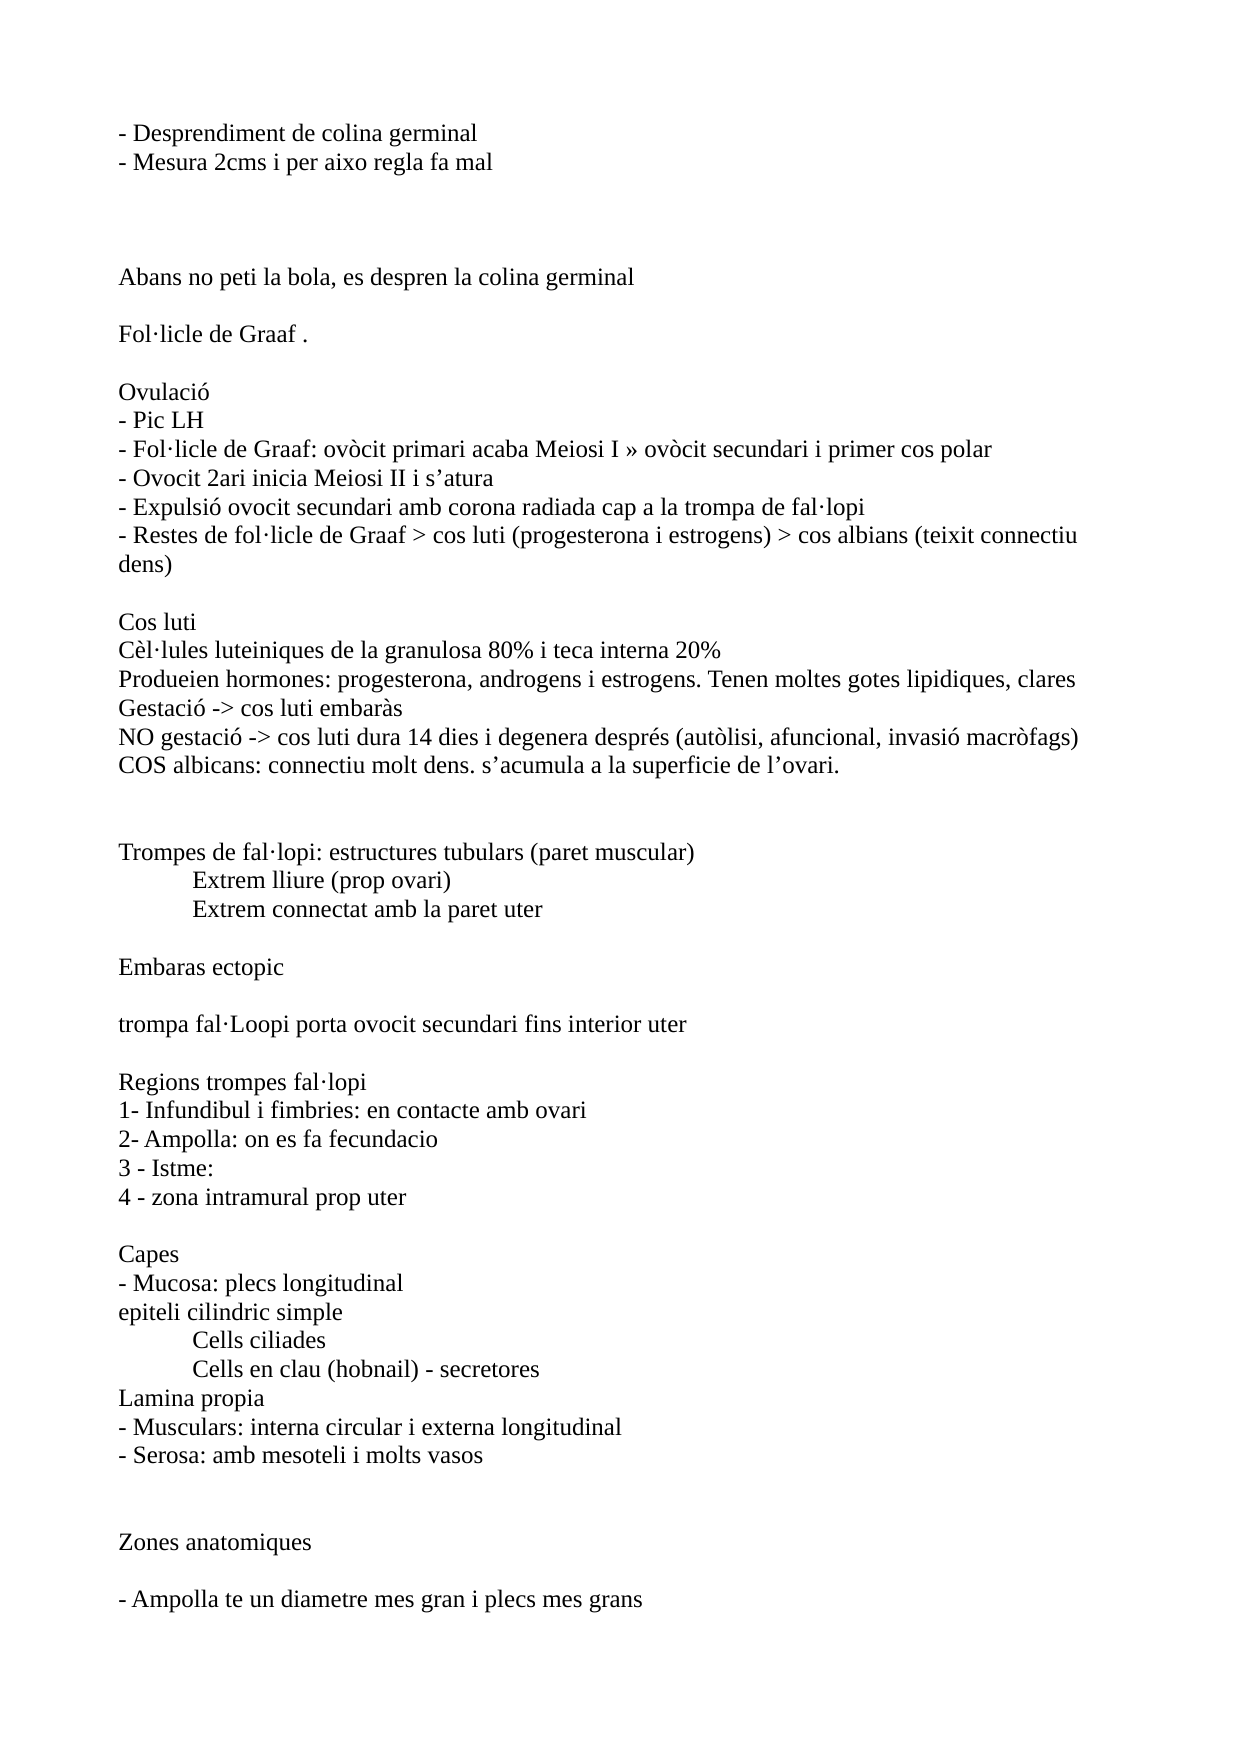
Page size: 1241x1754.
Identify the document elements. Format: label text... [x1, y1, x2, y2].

text - Ampolla te un diametre mes gran i plecs mes grans [118, 1584, 1122, 1613]
text Regions trompes fal·lopi [118, 1067, 1122, 1096]
text - Fol·licle de Graaf: ovòcit primari acaba Meiosi I » ovòcit secundari i primer cos polar [118, 434, 1122, 463]
text Gestació -> cos luti embaràs [118, 693, 1122, 722]
text - Restes de fol·licle de Graaf > cos luti (progesterona i estrogens) > cos albians (teixit connectiu dens) [118, 521, 1122, 578]
text Produeien hormones: progesterona, androgens i estrogens. Tenen moltes gotes lipidiques, clares [118, 664, 1122, 693]
text Cells en clau (hobnail) - secretores [118, 1354, 1122, 1383]
text - Mucosa: plecs longitudinal [118, 1268, 1122, 1297]
text 4 - zona intramural prop uter [118, 1182, 1122, 1211]
text - Desprendiment de colina germinal [118, 118, 1122, 147]
text Zones anatomiques [118, 1527, 1122, 1556]
text Fol·licle de Graaf . [118, 319, 1122, 348]
text epiteli cilindric simple [118, 1297, 1122, 1326]
text 3 - Istme: [118, 1153, 1122, 1182]
text NO gestació -> cos luti dura 14 dies i degenera després (autòlisi, afuncional, invasió macròfags) [118, 722, 1122, 751]
text COS albicans: connectiu molt dens. s’acumula a la superficie de l’ovari. [118, 751, 1122, 779]
text Extrem lliure (prop ovari) [118, 866, 1122, 894]
text Cèl·lules luteiniques de la granulosa 80% i teca interna 20% [118, 636, 1122, 664]
text Cells ciliades [118, 1326, 1122, 1354]
text Embaras ectopic [118, 952, 1122, 981]
text - Mesura 2cms i per aixo regla fa mal [118, 147, 1122, 176]
text - Expulsió ovocit secundari amb corona radiada cap a la trompa de fal·lopi [118, 492, 1122, 521]
text 1- Infundibul i fimbries: en contacte amb ovari [118, 1096, 1122, 1124]
text Ovulació [118, 377, 1122, 406]
text Trompes de fal·lopi: estructures tubulars (paret muscular) [118, 837, 1122, 866]
text Capes [118, 1239, 1122, 1268]
text Lamina propia [118, 1383, 1122, 1412]
text Abans no peti la bola, es despren la colina germinal [118, 262, 1122, 291]
text trompa fal·Loopi porta ovocit secundari fins interior uter [118, 1009, 1122, 1038]
text Cos luti [118, 607, 1122, 636]
text Extrem connectat amb la paret uter [118, 894, 1122, 923]
text - Musculars: interna circular i externa longitudinal [118, 1412, 1122, 1441]
text - Serosa: amb mesoteli i molts vasos [118, 1441, 1122, 1469]
text 2- Ampolla: on es fa fecundacio [118, 1124, 1122, 1153]
text - Pic LH [118, 406, 1122, 434]
text - Ovocit 2ari inicia Meiosi II i s’atura [118, 463, 1122, 492]
